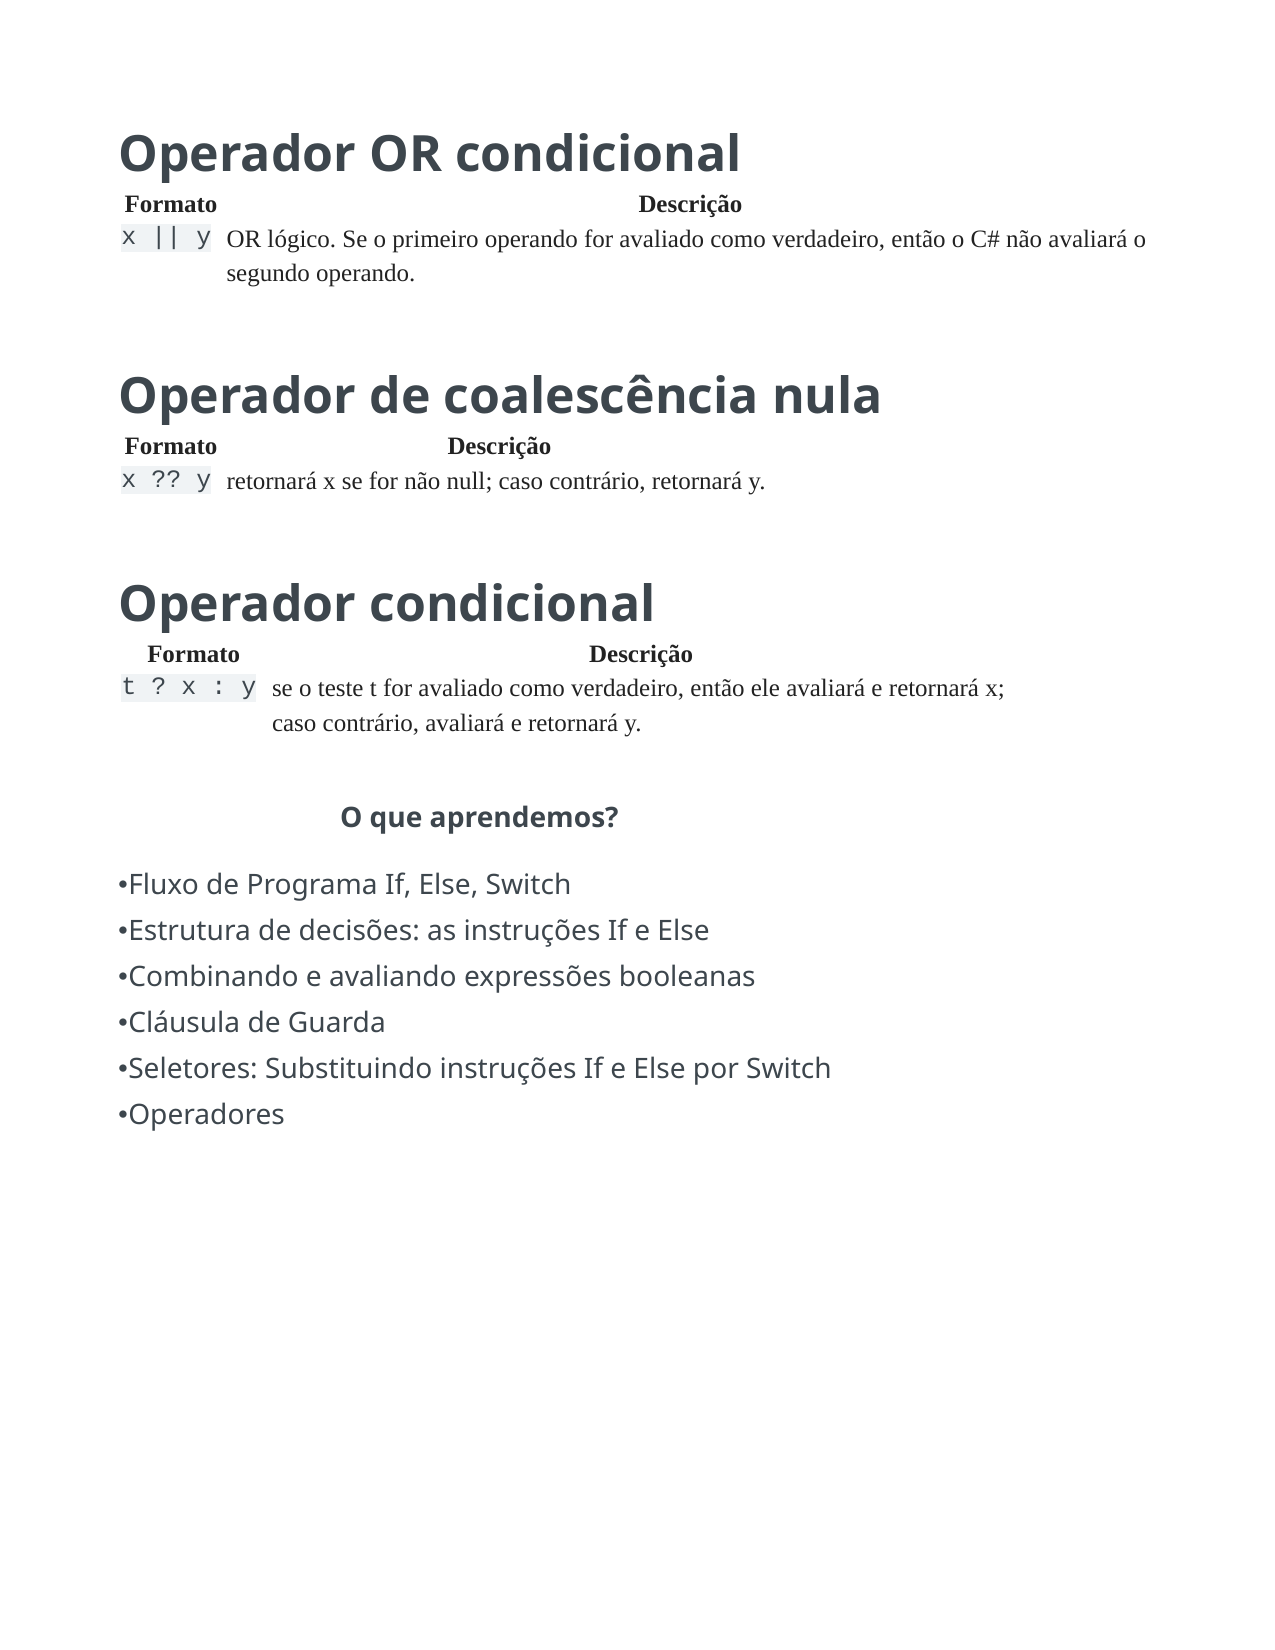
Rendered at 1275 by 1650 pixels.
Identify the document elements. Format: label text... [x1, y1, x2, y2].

table_header Formato [118, 429, 223, 463]
subtitle Operador de coalescência nula [118, 360, 1157, 428]
table_header Descrição [224, 429, 775, 463]
list Cláusula de Guarda [118, 1002, 1157, 1041]
table_cell OR lógico. Se o primeiro operando for avaliado como verdadeiro, então o C# não avaliará o [224, 221, 1157, 255]
list Operadores [118, 1094, 1157, 1132]
table_cell t ? x : y [118, 671, 269, 705]
table_cell [118, 705, 269, 740]
subtitle Operador OR condicional [118, 118, 1157, 186]
table_header Formato [118, 636, 269, 671]
table_cell retornará x se for não null; caso contrário, retornará y. [224, 463, 775, 498]
table_cell segundo operando. [224, 255, 1157, 290]
table_cell x || y [118, 221, 223, 255]
table_header Descrição [269, 636, 1013, 671]
table_cell x ?? y [118, 463, 223, 498]
table_header Formato [118, 186, 223, 221]
table_cell caso contrário, avaliará e retornará y. [269, 705, 1013, 740]
subtitle Operador condicional [118, 568, 1157, 636]
text O que aprendemos? [118, 797, 1157, 836]
list Estrutura de decisões: as instruções If e Else [118, 910, 1157, 949]
list Seletores: Substituindo instruções If e Else por Switch [118, 1048, 1157, 1086]
table_cell se o teste t for avaliado como verdadeiro, então ele avaliará e retornará x; [269, 671, 1013, 705]
list Fluxo de Programa If, Else, Switch [118, 864, 1157, 903]
table_cell [118, 255, 223, 290]
table_header Descrição [224, 186, 1157, 221]
list Combinando e avaliando expressões booleanas [118, 956, 1157, 994]
